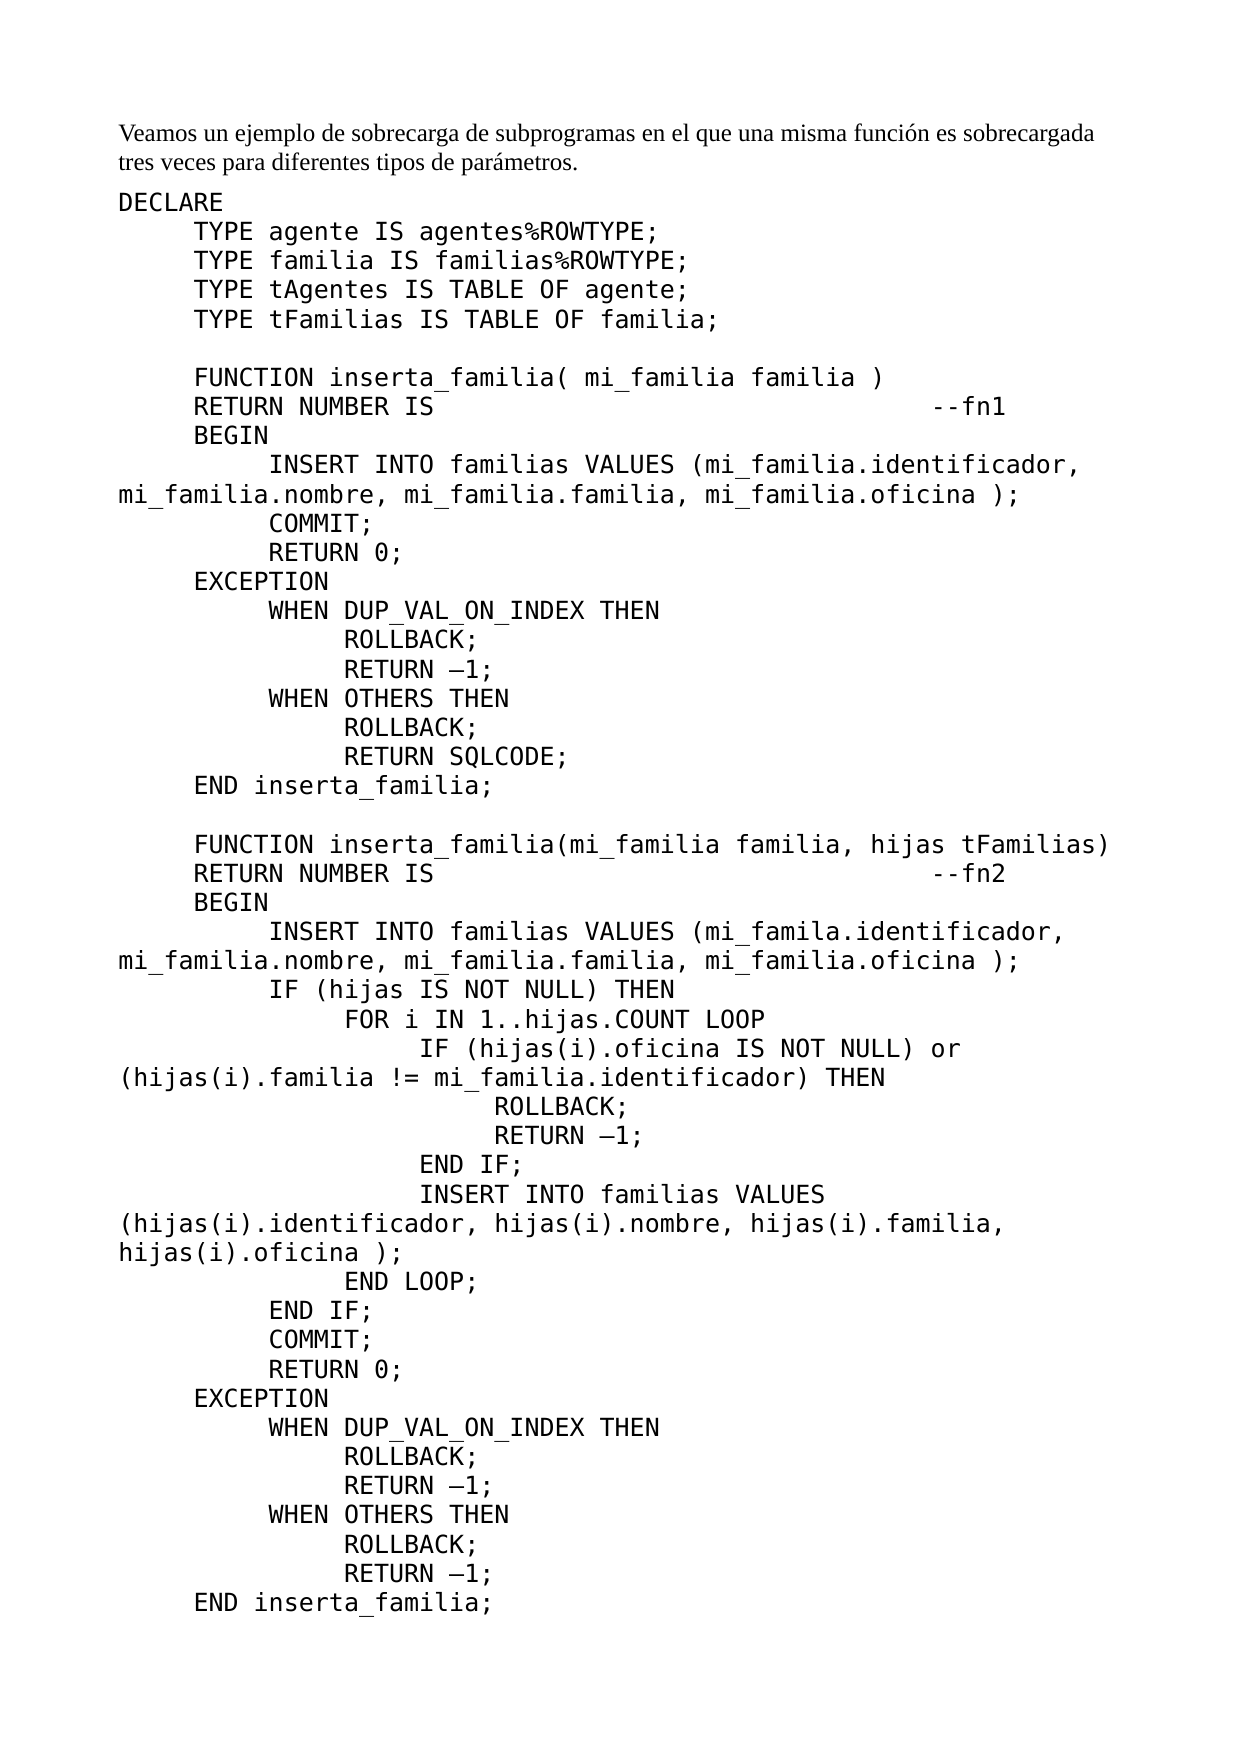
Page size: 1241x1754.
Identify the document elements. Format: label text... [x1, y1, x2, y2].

text END IF; [118, 1151, 1122, 1180]
text END inserta_familia; [118, 1588, 1122, 1617]
text DECLARE [118, 188, 1122, 217]
text ROLLBACK; [118, 1442, 1122, 1471]
text IF (hijas(i).oficina IS NOT NULL) or (hijas(i).familia != mi_familia.identificador) THEN [118, 1034, 1122, 1092]
text WHEN DUP_VAL_ON_INDEX THEN [118, 1413, 1122, 1442]
text IF (hijas IS NOT NULL) THEN [118, 976, 1122, 1005]
text FOR i IN 1..hijas.COUNT LOOP [118, 1005, 1122, 1034]
text ROLLBACK; [118, 1530, 1122, 1559]
text RETURN 0; [118, 1355, 1122, 1384]
text RETURN –1; [118, 1471, 1122, 1501]
text END LOOP; [118, 1267, 1122, 1296]
text RETURN –1; [118, 655, 1122, 684]
text ROLLBACK; [118, 626, 1122, 655]
text BEGIN [118, 421, 1122, 451]
text RETURN –1; [118, 1121, 1122, 1151]
text EXCEPTION [118, 1384, 1122, 1413]
text TYPE tFamilias IS TABLE OF familia; [118, 305, 1122, 334]
text RETURN –1; [118, 1559, 1122, 1588]
text WHEN OTHERS THEN [118, 1501, 1122, 1530]
text WHEN OTHERS THEN [118, 684, 1122, 713]
text BEGIN [118, 888, 1122, 917]
text INSERT INTO familias VALUES (hijas(i).identificador, hijas(i).nombre, hijas(i).familia, hijas(i).oficina ); [118, 1180, 1122, 1267]
text INSERT INTO familias VALUES (mi_familia.identificador, mi_familia.nombre, mi_familia.familia, mi_familia.oficina ); [118, 451, 1122, 509]
text WHEN DUP_VAL_ON_INDEX THEN [118, 596, 1122, 626]
text RETURN 0; [118, 538, 1122, 567]
text Veamos un ejemplo de sobrecarga de subprogramas en el que una misma función es sobrecargada tres veces para diferentes tipos de parámetros. [118, 118, 1122, 176]
text EXCEPTION [118, 567, 1122, 596]
text COMMIT; [118, 1326, 1122, 1355]
text TYPE tAgentes IS TABLE OF agente; [118, 276, 1122, 305]
text END inserta_familia; [118, 771, 1122, 801]
text TYPE agente IS agentes%ROWTYPE; [118, 217, 1122, 246]
text TYPE familia IS familias%ROWTYPE; [118, 246, 1122, 276]
text ROLLBACK; [118, 713, 1122, 742]
text FUNCTION inserta_familia( mi_familia familia ) [118, 363, 1122, 392]
text INSERT INTO familias VALUES (mi_famila.identificador, mi_familia.nombre, mi_familia.familia, mi_familia.oficina ); [118, 917, 1122, 976]
text RETURN SQLCODE; [118, 742, 1122, 771]
text RETURN NUMBER IS --fn2 [118, 859, 1122, 888]
text COMMIT; [118, 509, 1122, 538]
text END IF; [118, 1296, 1122, 1326]
text RETURN NUMBER IS --fn1 [118, 392, 1122, 421]
text FUNCTION inserta_familia(mi_familia familia, hijas tFamilias) [118, 830, 1122, 859]
text ROLLBACK; [118, 1092, 1122, 1121]
